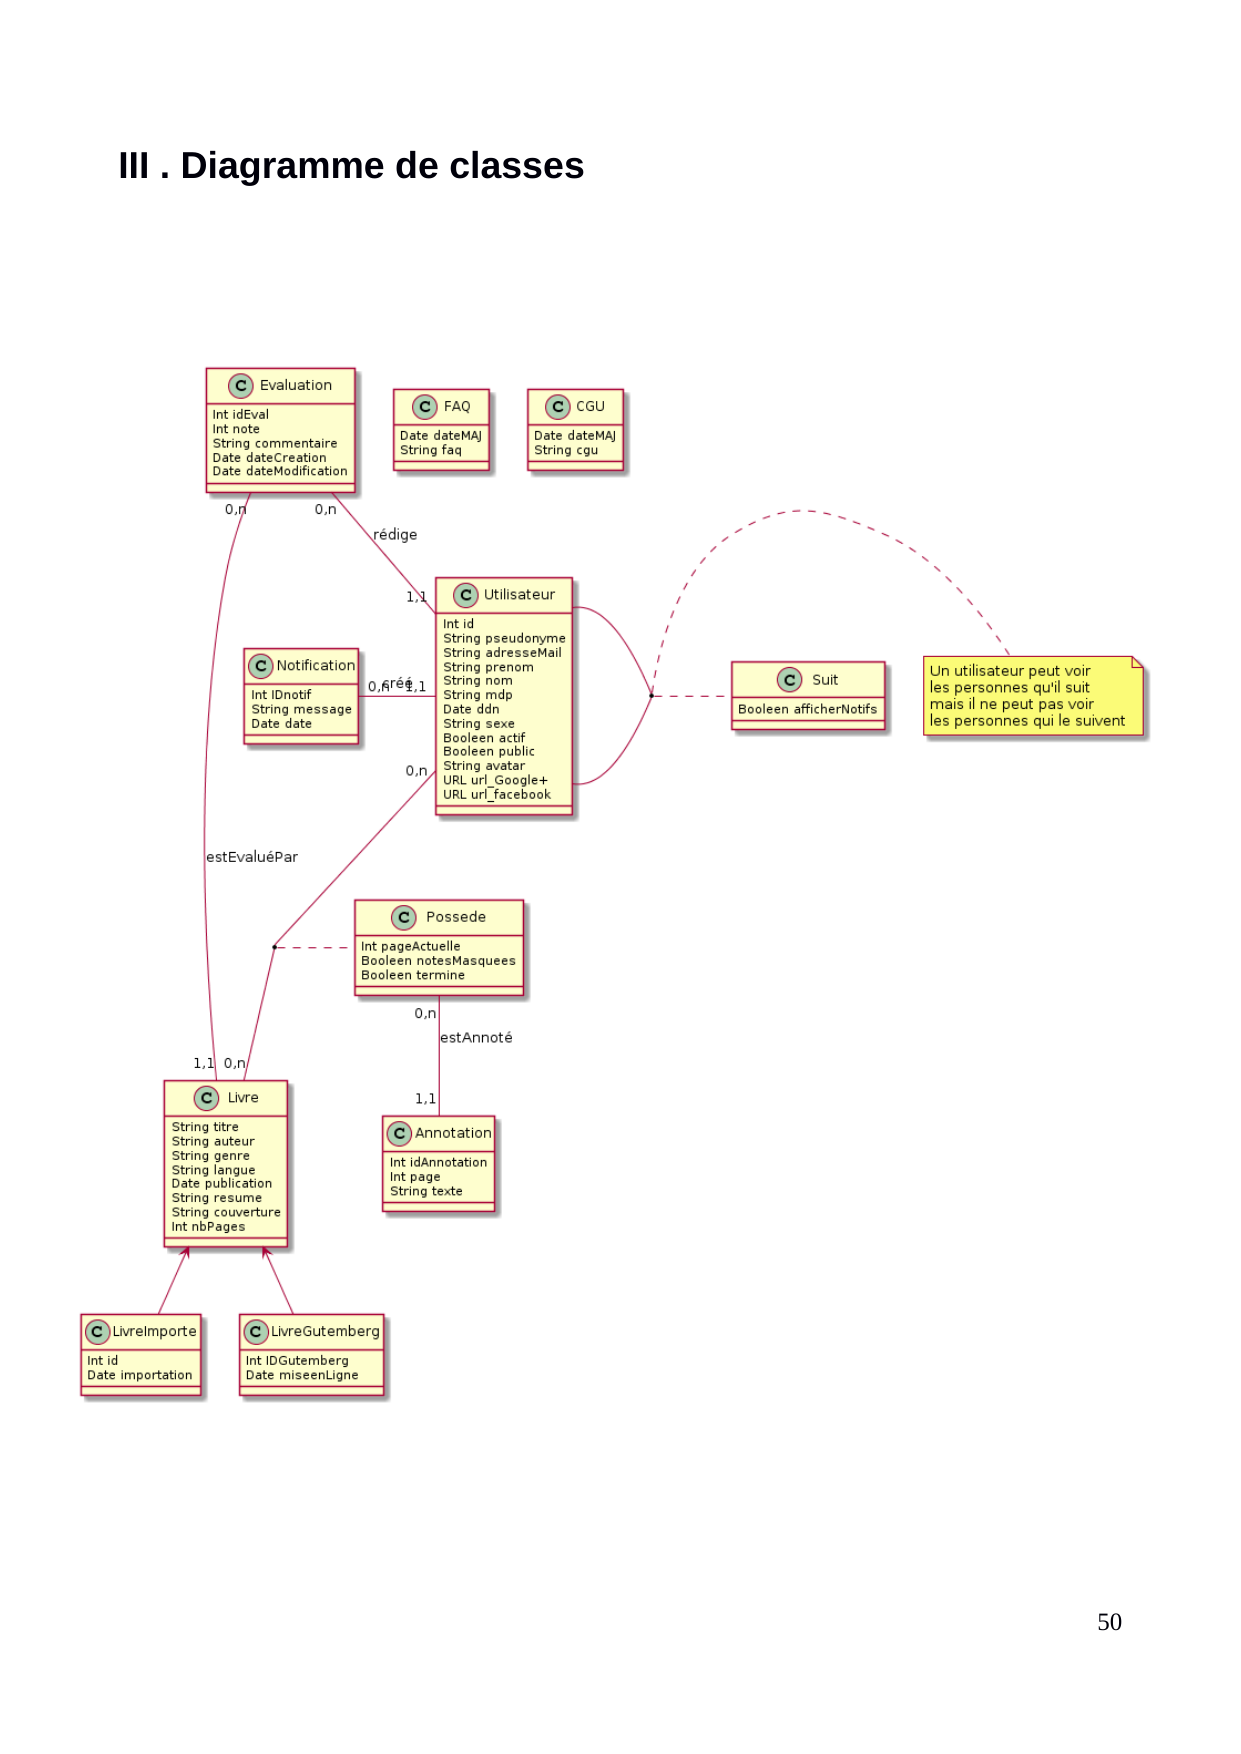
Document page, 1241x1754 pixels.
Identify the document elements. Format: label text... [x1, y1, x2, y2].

picture [74, 359, 1166, 1407]
subtitle III . Diagramme de classes [118, 143, 1122, 186]
